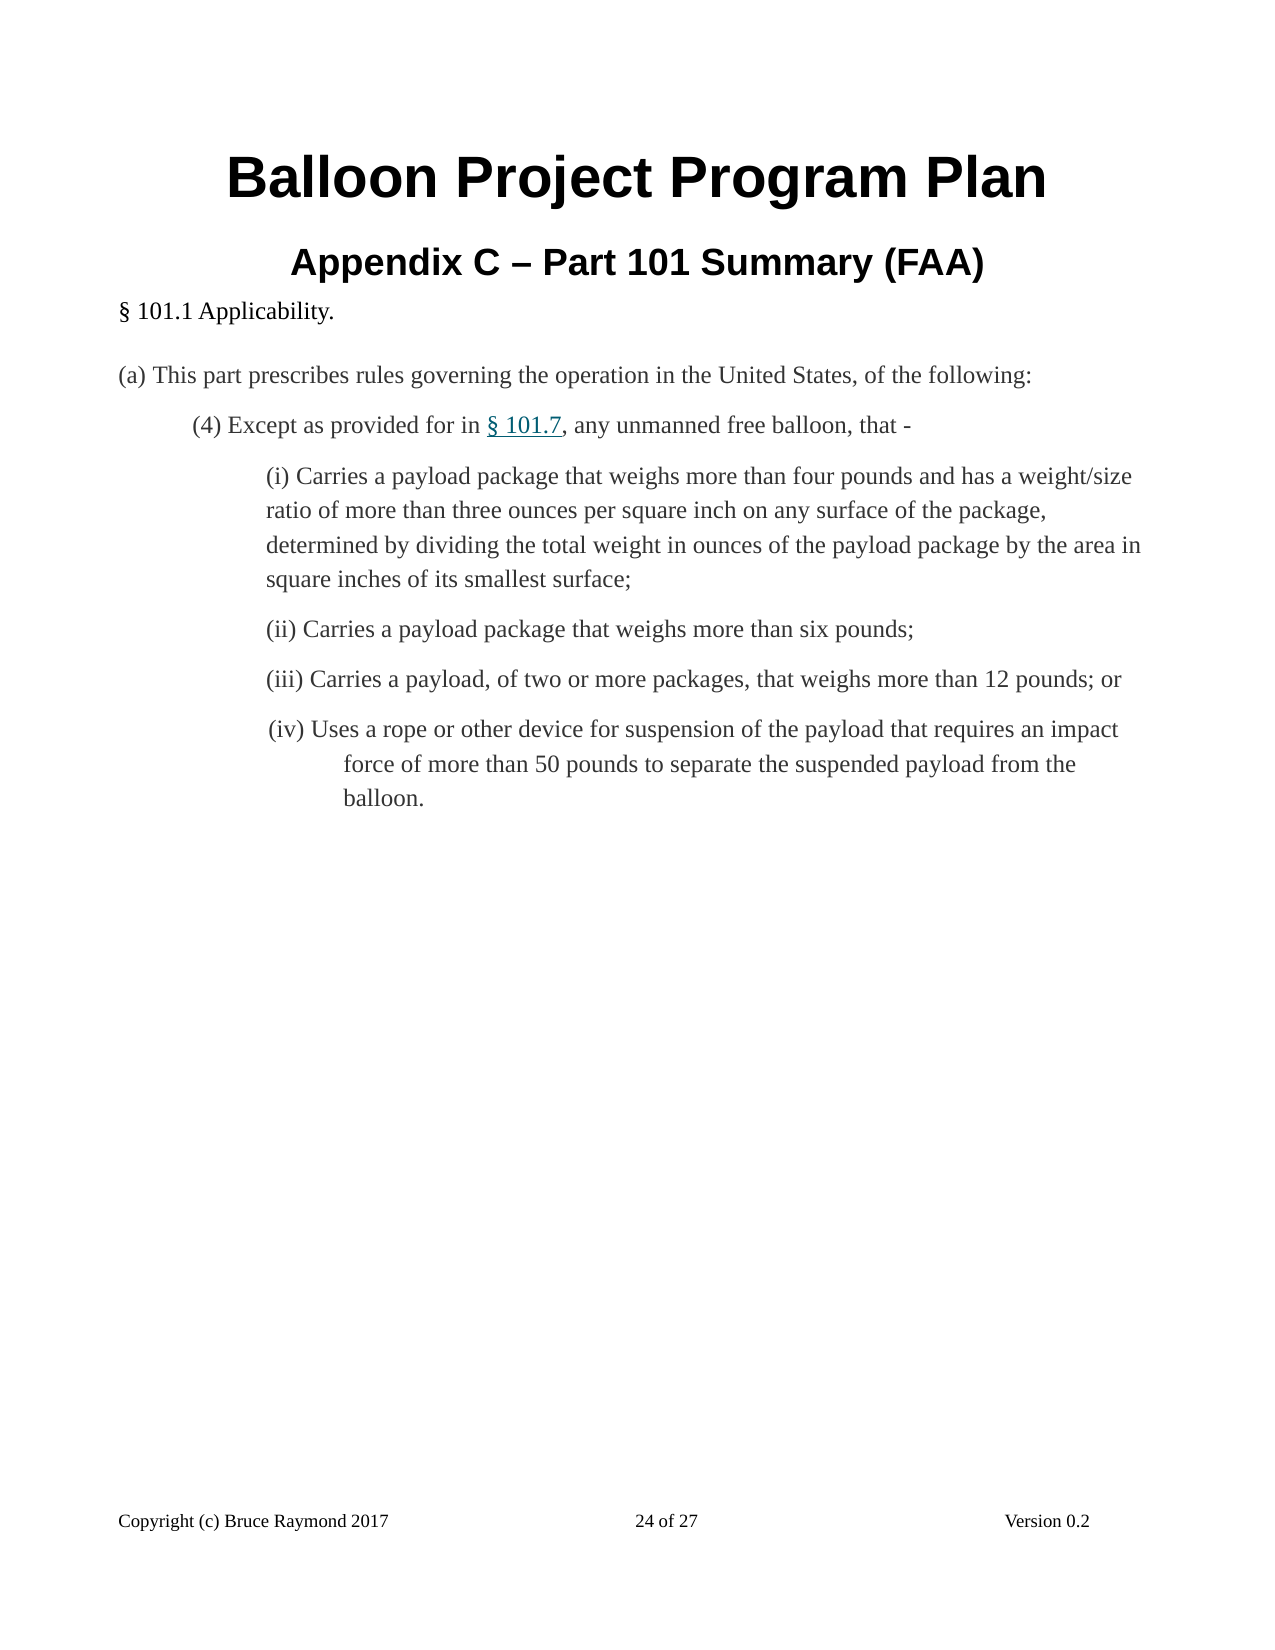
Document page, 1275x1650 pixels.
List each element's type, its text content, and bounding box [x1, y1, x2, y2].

text (i) Carries a payload package that weighs more than four pounds and has a weight/size ratio of more than three ounces per square inch on any surface of the package, determined by dividing the total weight in ounces of the payload package by the area in square inches of its smallest surface; [266, 461, 1157, 593]
text § 101.1 Applicability. [118, 296, 1157, 324]
text (ii) Carries a payload package that weighs more than six pounds; [266, 614, 1157, 643]
text (a) This part prescribes rules governing the operation in the United States, of the following: [118, 361, 1157, 389]
subtitle Appendix C – Part 101 Summary (FAA) [118, 240, 1157, 283]
text (iii) Carries a payload, of two or more packages, that weighs more than 12 pounds; or [266, 664, 1157, 693]
text (4) Except as provided for in § 101.7, any unmanned free balloon, that - [192, 411, 1157, 439]
text (iv) Uses a rope or other device for suspension of the payload that requires an impact force of more than 50 pounds to separate the suspended payload from the balloon. [268, 714, 1157, 812]
